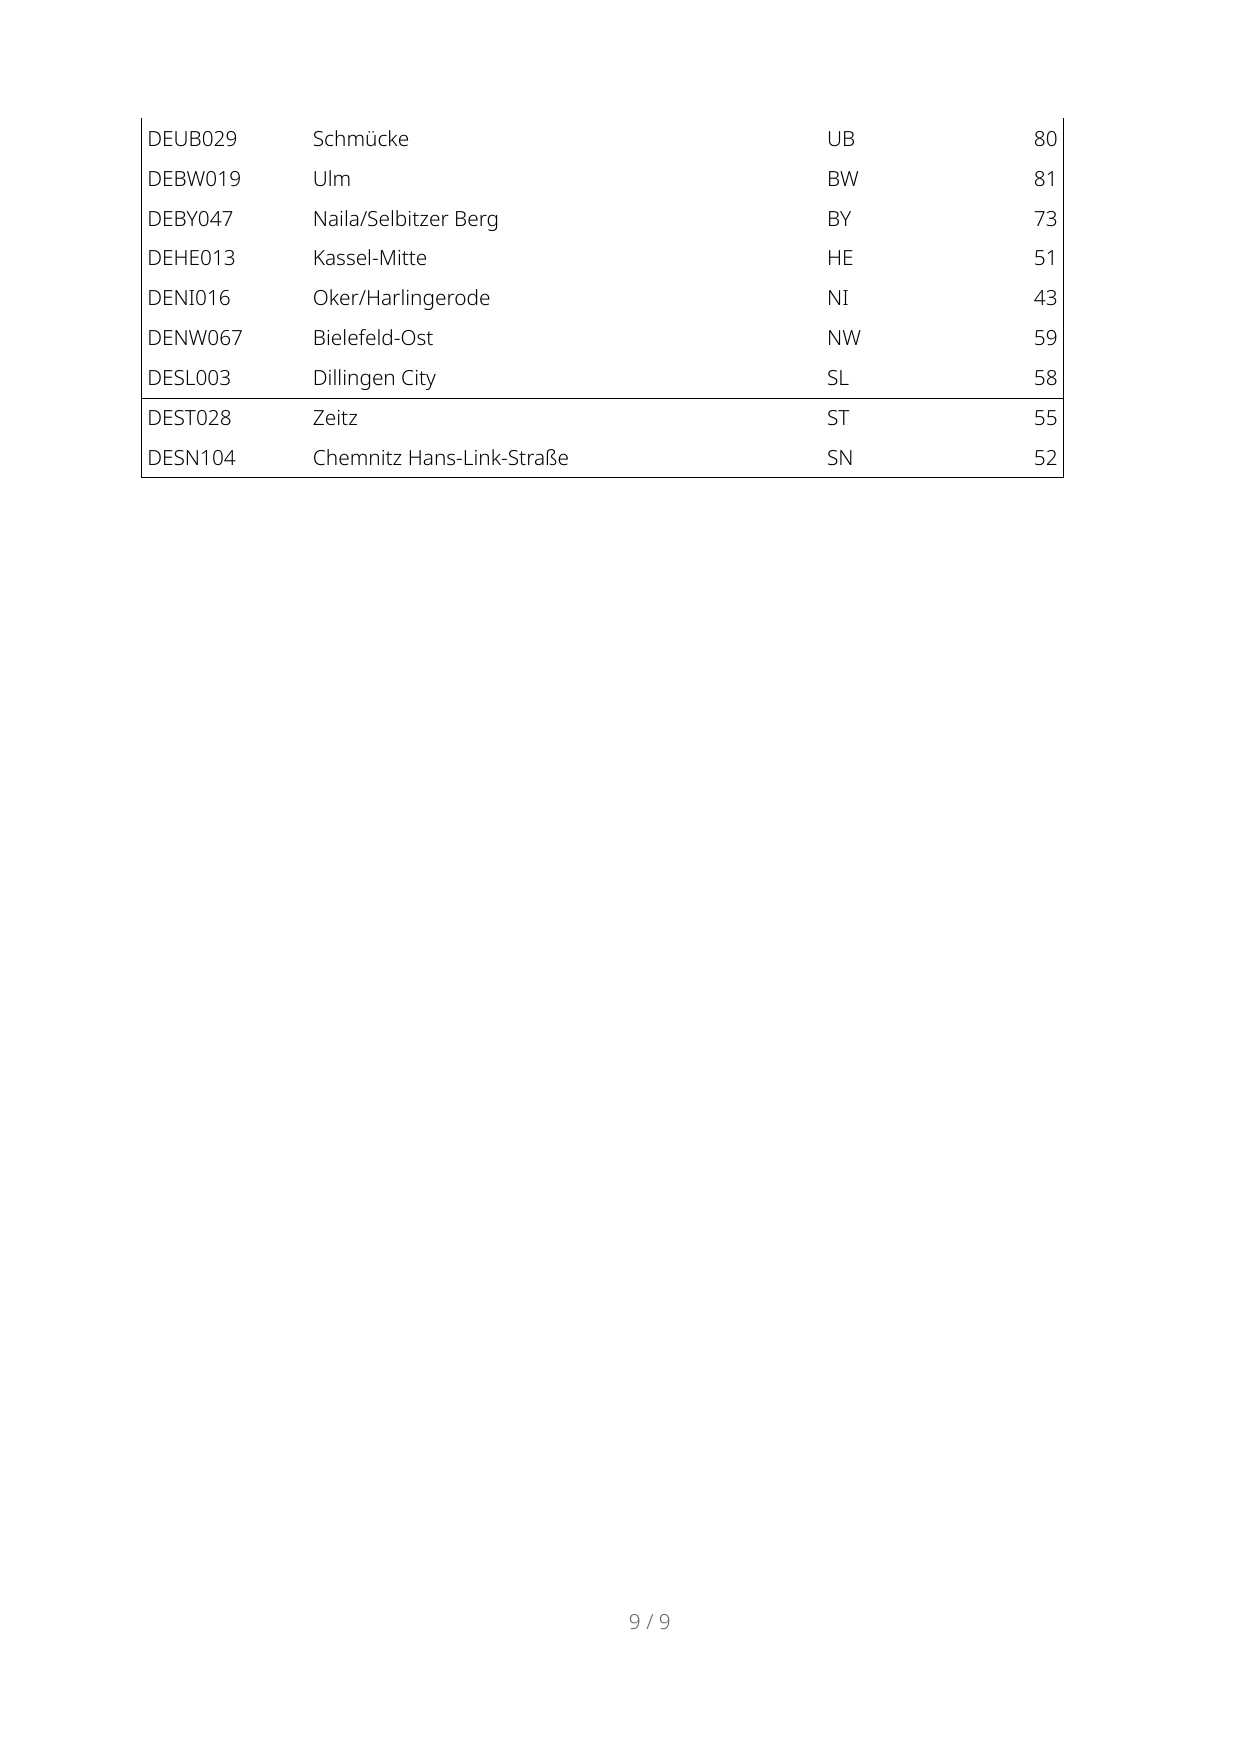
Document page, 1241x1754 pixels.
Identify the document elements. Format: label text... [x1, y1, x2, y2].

table_cell 81 [938, 158, 1063, 198]
table_cell DEST028 [142, 399, 307, 437]
table_cell 59 [938, 318, 1063, 357]
table_cell ST [821, 399, 938, 437]
table_cell DEUB029 [142, 118, 307, 158]
table_cell DENW067 [142, 318, 307, 357]
table_cell DEBY047 [142, 198, 307, 238]
table_cell Oker/Harlingerode [307, 278, 821, 318]
table_cell Zeitz [307, 399, 821, 437]
table_cell DEBW019 [142, 158, 307, 198]
table_cell BW [821, 158, 938, 198]
table_cell NI [821, 278, 938, 318]
table_cell SL [821, 358, 938, 397]
table_cell 51 [938, 238, 1063, 278]
table_cell 73 [938, 198, 1063, 238]
table_cell DENI016 [142, 278, 307, 318]
table_cell Naila/Selbitzer Berg [307, 198, 821, 238]
table_cell Chemnitz Hans-Link-Straße [307, 438, 821, 477]
table_cell 55 [938, 399, 1063, 437]
table_cell Ulm [307, 158, 821, 198]
table_cell Schmücke [307, 118, 821, 158]
table_cell 80 [938, 118, 1063, 158]
table_cell HE [821, 238, 938, 278]
table_cell 52 [938, 438, 1063, 477]
table_cell Dillingen City [307, 358, 821, 397]
table_cell 43 [938, 278, 1063, 318]
table_cell DEHE013 [142, 238, 307, 278]
table_cell UB [821, 118, 938, 158]
table_cell SN [821, 438, 938, 477]
table_cell DESN104 [142, 438, 307, 477]
table_cell Kassel-Mitte [307, 238, 821, 278]
table_cell 58 [938, 358, 1063, 397]
table_cell NW [821, 318, 938, 357]
table_cell BY [821, 198, 938, 238]
table_cell Bielefeld-Ost [307, 318, 821, 357]
table_cell DESL003 [142, 358, 307, 397]
